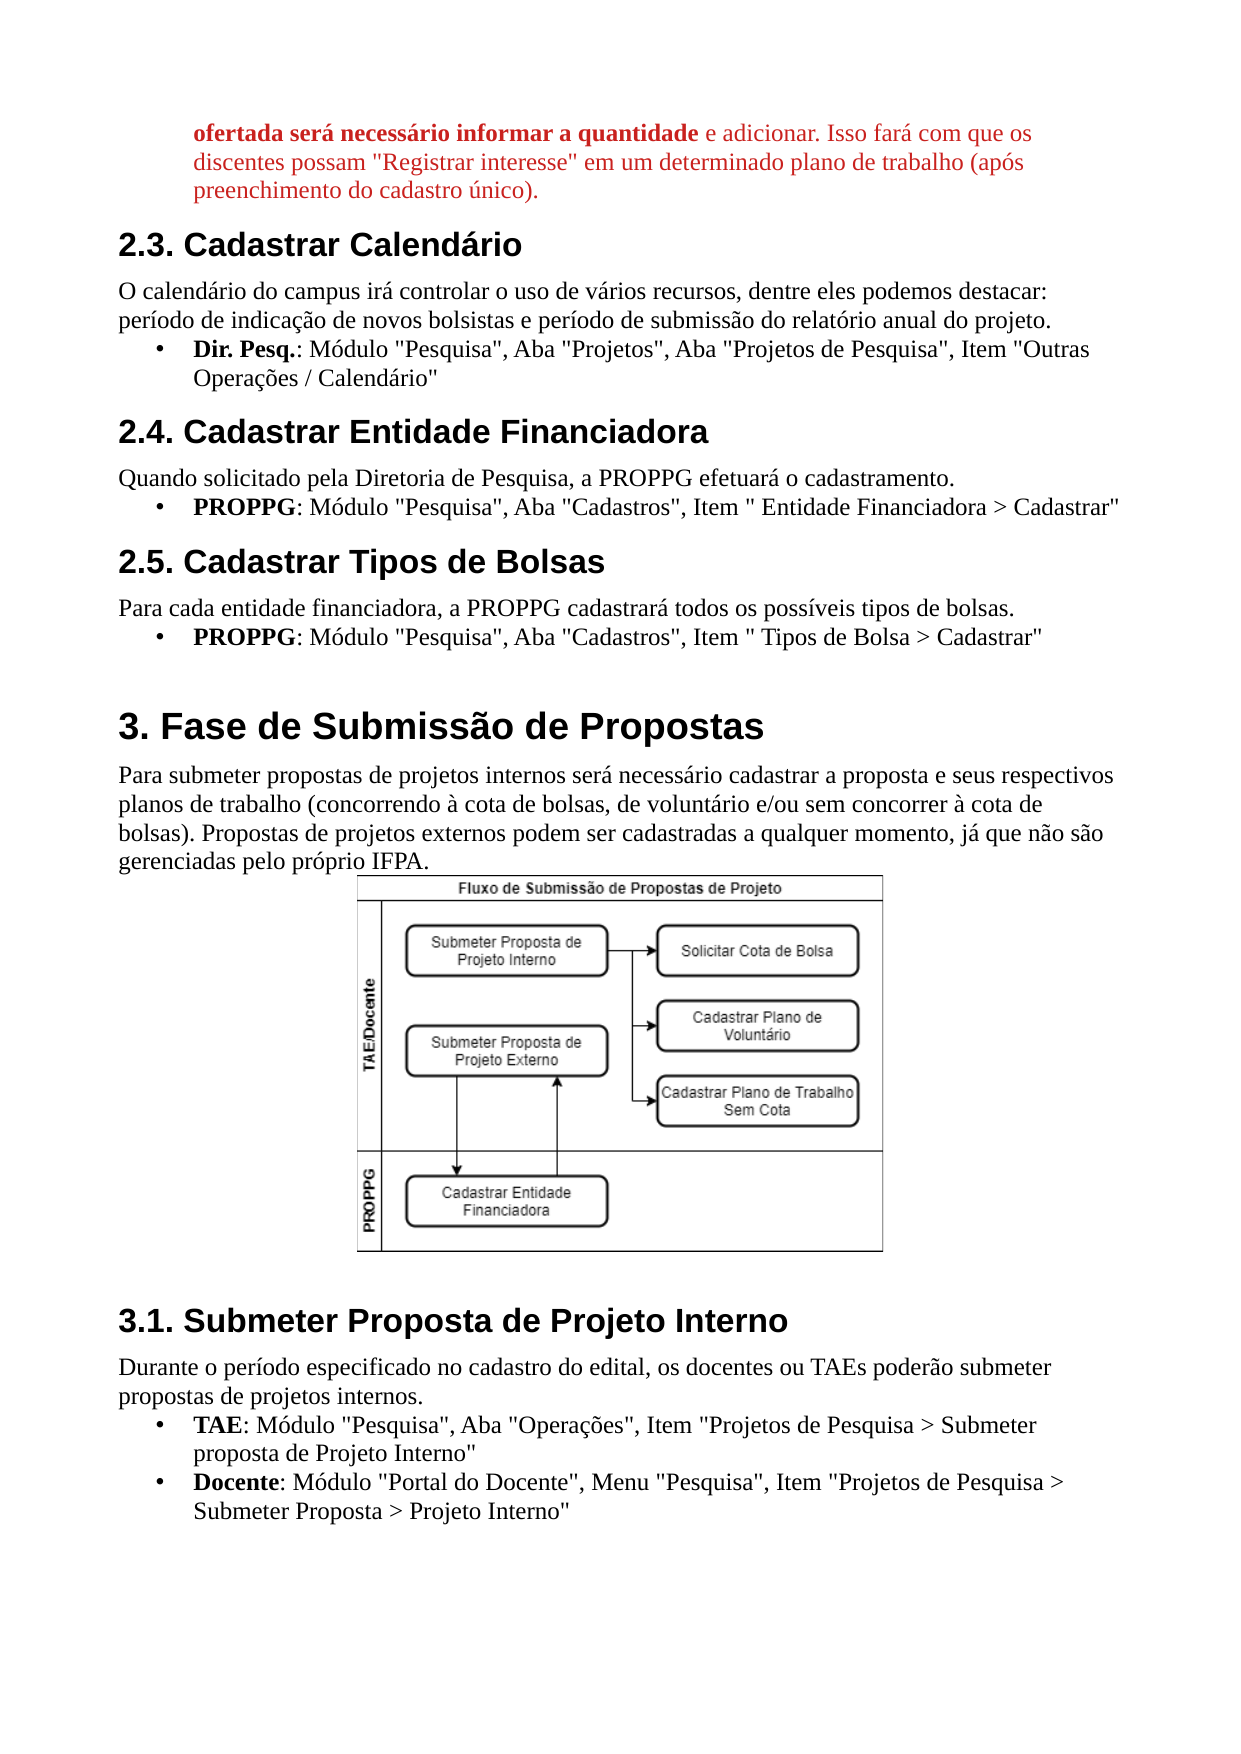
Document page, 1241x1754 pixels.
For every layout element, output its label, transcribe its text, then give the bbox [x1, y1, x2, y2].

text Para cada entidade financiadora, a PROPPG cadastrará todos os possíveis tipos de bolsas. [118, 593, 1122, 622]
subtitle 3.1. Submeter Proposta de Projeto Interno [118, 1301, 1122, 1340]
text Quando solicitado pela Diretoria de Pesquisa, a PROPPG efetuará o cadastramento. [118, 463, 1122, 492]
list Docente: Módulo "Portal do Docente", Menu "Pesquisa", Item "Projetos de Pesquisa > Submeter Proposta > Projeto Interno" [156, 1467, 1122, 1525]
subtitle 3. Fase de Submissão de Propostas [118, 704, 1122, 748]
list Dir. Pesq.: Módulo "Pesquisa", Aba "Projetos", Aba "Projetos de Pesquisa", Item "Outras Operações / Calendário" [156, 334, 1122, 391]
text Durante o período especificado no cadastro do edital, os docentes ou TAEs poderão submeter propostas de projetos internos. [118, 1352, 1122, 1410]
list PROPPG: Módulo "Pesquisa", Aba "Cadastros", Item " Tipos de Bolsa > Cadastrar" [156, 622, 1122, 650]
subtitle 2.3. Cadastrar Calendário [118, 225, 1122, 264]
picture [357, 875, 884, 1252]
list ofertada será necessário informar a quantidade e adicionar. Isso fará com que os discentes possam "Registrar interesse" em um determinado plano de trabalho (após preenchimento do cadastro único). [156, 118, 1122, 204]
subtitle 2.5. Cadastrar Tipos de Bolsas [118, 542, 1122, 580]
text O calendário do campus irá controlar o uso de vários recursos, dentre eles podemos destacar: período de indicação de novos bolsistas e período de submissão do relatório anual do projeto. [118, 276, 1122, 334]
subtitle 2.4. Cadastrar Entidade Financiadora [118, 412, 1122, 451]
text Para submeter propostas de projetos internos será necessário cadastrar a proposta e seus respectivos planos de trabalho (concorrendo à cota de bolsas, de voluntário e/ou sem concorrer à cota de bolsas). Propostas de projetos externos podem ser cadastradas a qualquer momento, já que não são gerenciadas pelo próprio IFPA. [118, 760, 1122, 875]
list PROPPG: Módulo "Pesquisa", Aba "Cadastros", Item " Entidade Financiadora > Cadastrar" [156, 492, 1122, 521]
list TAE: Módulo "Pesquisa", Aba "Operações", Item "Projetos de Pesquisa > Submeter proposta de Projeto Interno" [156, 1410, 1122, 1467]
